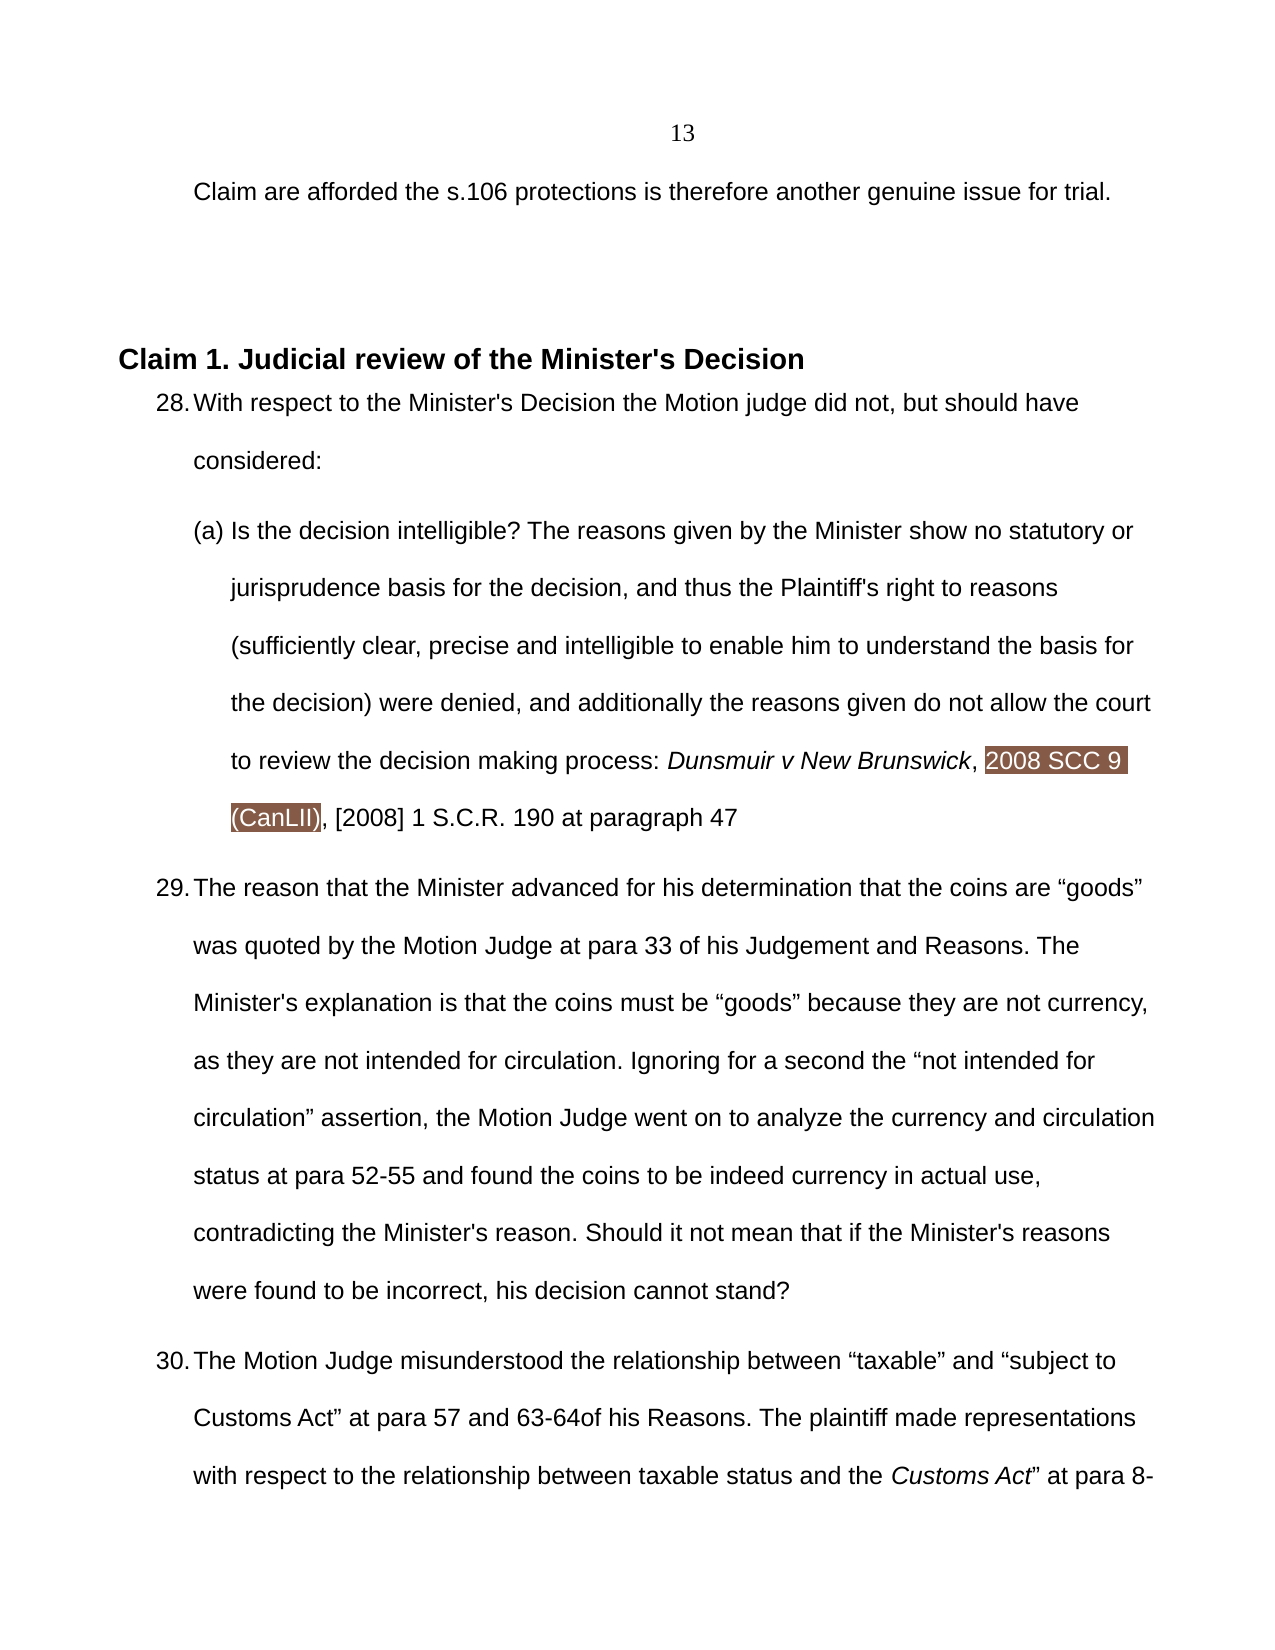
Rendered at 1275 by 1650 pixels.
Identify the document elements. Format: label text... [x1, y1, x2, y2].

subtitle The reason that the Minister advanced for his determination that the coins are “goods” was quoted by the Motion Judge at para 33 of his Judgement and Reasons. The Minister's explanation is that the coins must be “goods” because they are not currency, as they are not intended for circulation. Ignoring for a second the “not intended for circulation” assertion, the Motion Judge went on to analyze the currency and circulation status at para 52-55 and found the coins to be indeed currency in actual use, contradicting the Minister's reason. Should it not mean that if the Minister's reasons were found to be incorrect, his decision cannot stand? [156, 873, 1157, 1304]
subtitle The Motion Judge misunderstood the relationship between “taxable” and “subject to Customs Act” at para 57 and 63-64of his Reasons. The plaintiff made representations with respect to the relationship between taxable status and the Customs Act” at para 8- [156, 1346, 1157, 1489]
subtitle With respect to the Minister's Decision the Motion judge did not, but should have considered: [156, 388, 1157, 474]
subtitle Is the decision intelligible? The reasons given by the Minister show no statutory or jurisprudence basis for the decision, and thus the Plaintiff's right to reasons (sufficiently clear, precise and intelligible to enable him to understand the basis for the decision) were denied, and additionally the reasons given do not allow the court to review the decision making process: Dunsmuir v New Brunswick, 2008 SCC 9 (CanLII), [2008] 1 S.C.R. 190 at paragraph 47 [193, 516, 1157, 832]
subtitle Claim 1. Judicial review of the Minister's Decision [118, 342, 1157, 376]
subtitle Claim are afforded the s.106 protections is therefore another genuine issue for trial. [156, 177, 1157, 206]
